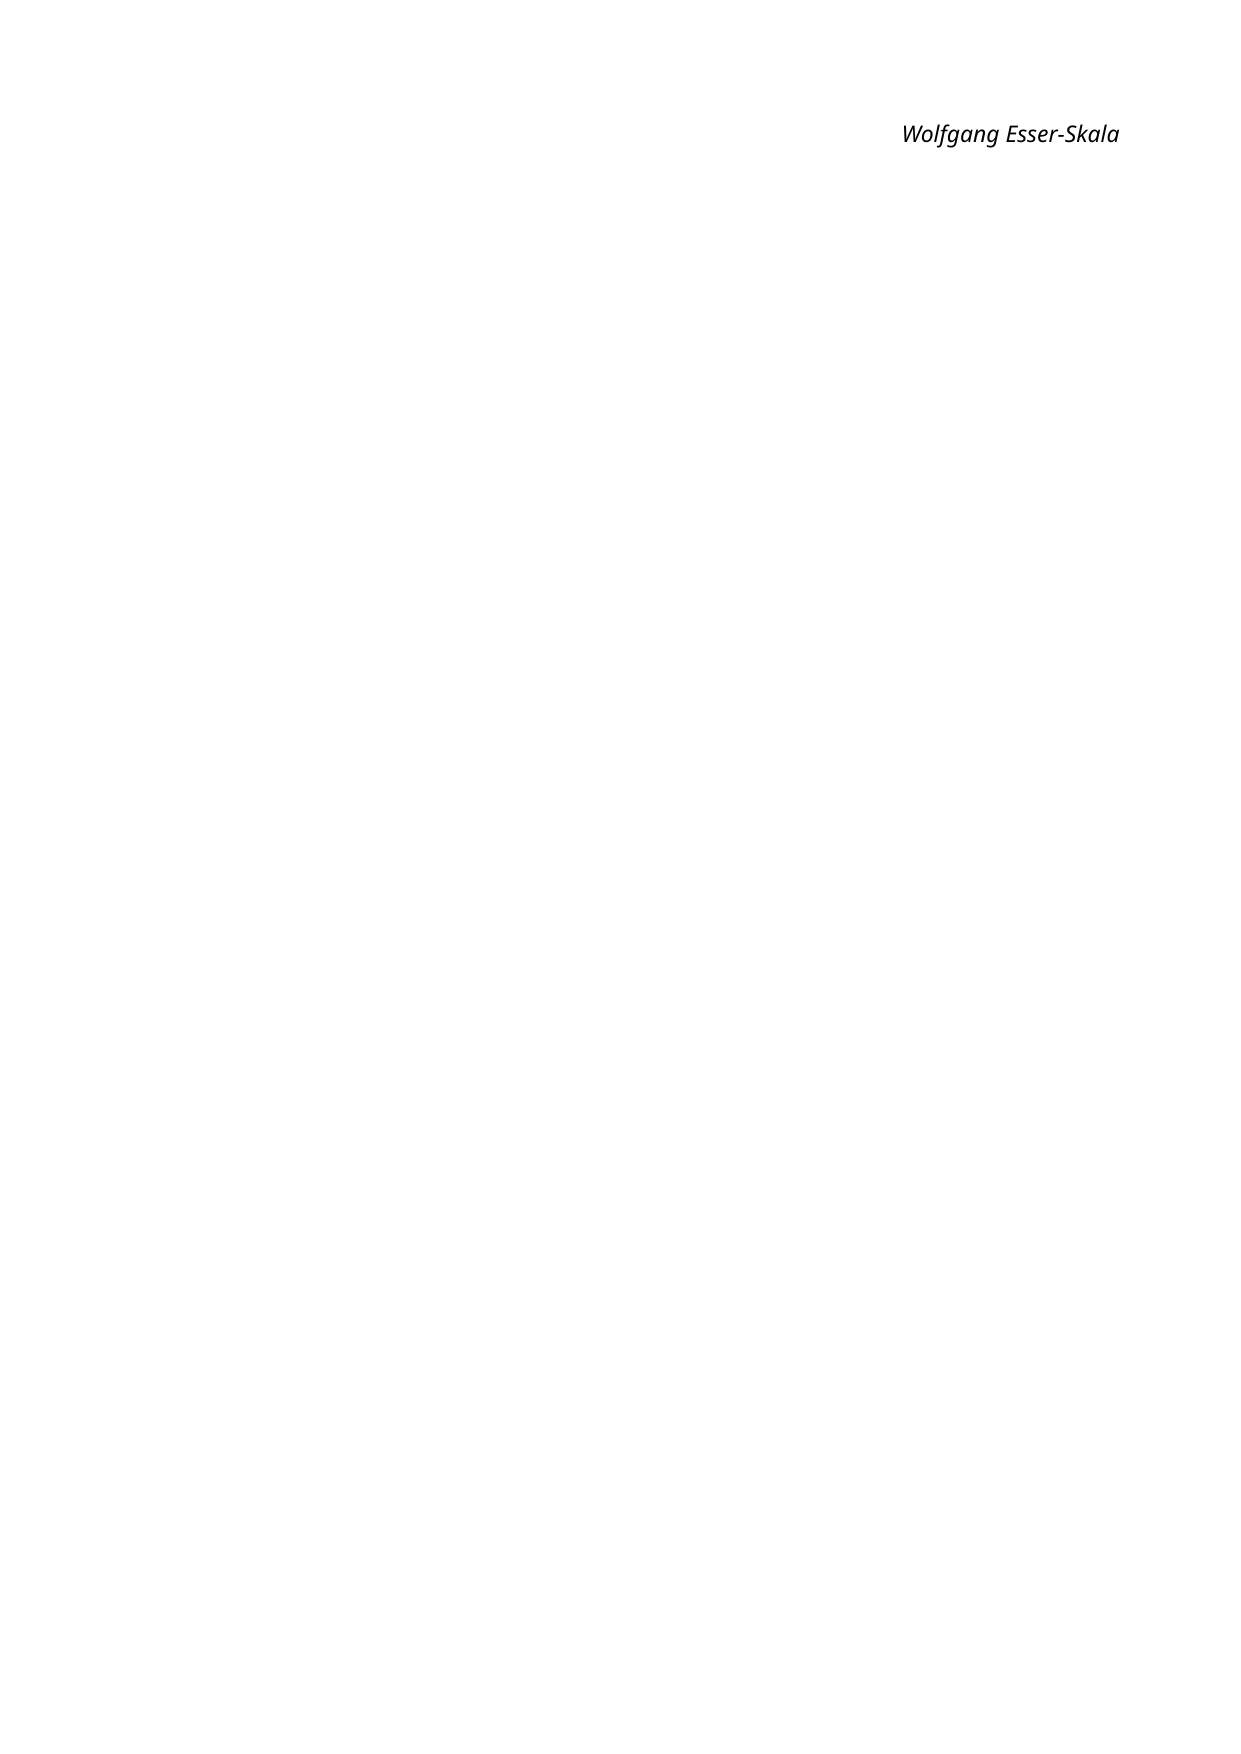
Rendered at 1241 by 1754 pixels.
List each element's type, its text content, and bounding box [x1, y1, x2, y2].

text Wolfgang Esser-Skala [236, 118, 1122, 149]
